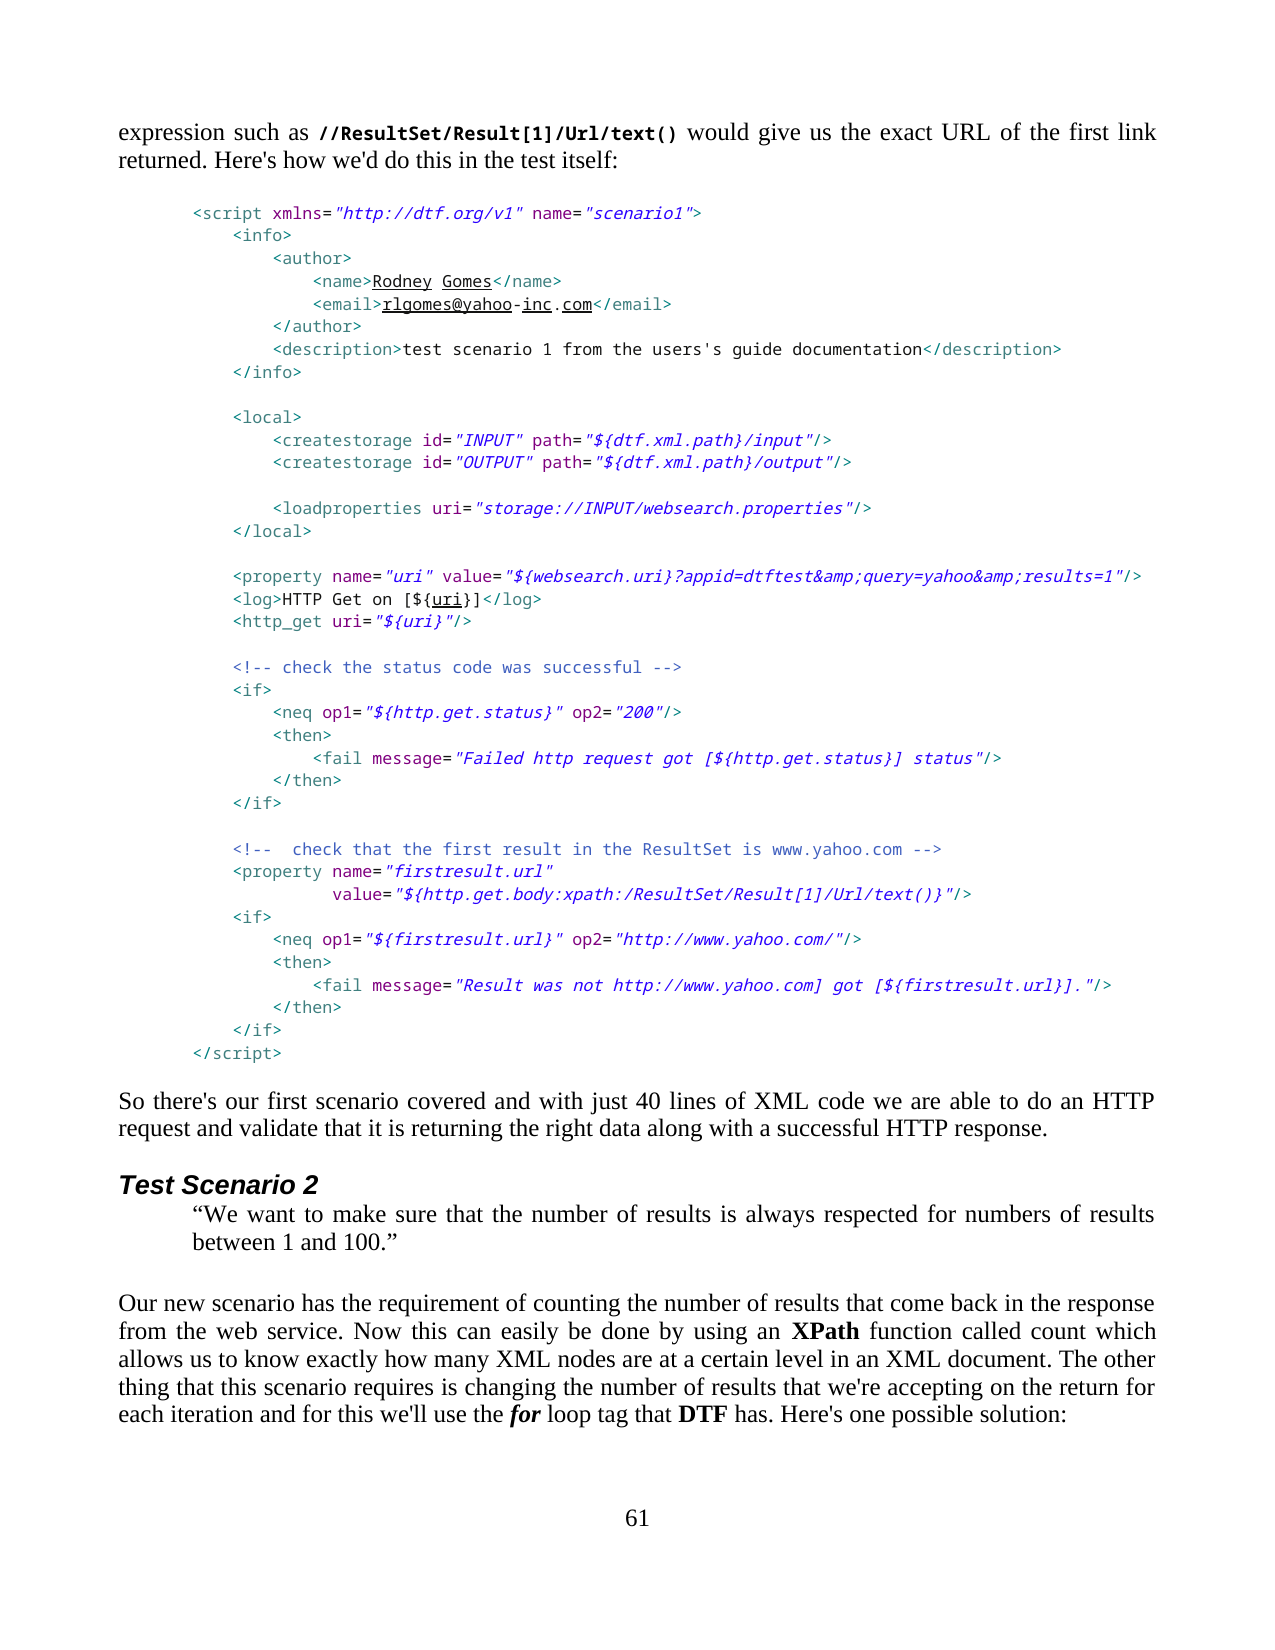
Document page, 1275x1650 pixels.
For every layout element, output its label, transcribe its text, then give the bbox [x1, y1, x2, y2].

text <author> [192, 247, 1157, 269]
text <description>test scenario 1 from the users's guide documentation</description> [192, 337, 1157, 360]
list “We want to make sure that the number of results is always respected for numbers of results between 1 and 100.” [192, 1200, 1157, 1256]
text <!-- check the status code was successful --> [192, 655, 1157, 678]
text value="${http.get.body:xpath:/ResultSet/Result[1]/Url/text()}"/> [192, 882, 1157, 905]
text <loadproperties uri="storage://INPUT/websearch.properties"/> [192, 496, 1157, 519]
text <http_get uri="${uri}"/> [192, 610, 1157, 633]
subtitle Test Scenario 2 [118, 1170, 1157, 1200]
text <local> [192, 406, 1157, 428]
text </info> [192, 360, 1157, 383]
text </then> [192, 769, 1157, 792]
text <fail message="Result was not http://www.yahoo.com] got [${firstresult.url}]."/> [192, 973, 1157, 996]
text </then> [192, 996, 1157, 1019]
text <createstorage id="OUTPUT" path="${dtf.xml.path}/output"/> [192, 451, 1157, 474]
text <neq op1="${http.get.status}" op2="200"/> [192, 701, 1157, 723]
text </if> [192, 1019, 1157, 1041]
text Our new scenario has the requirement of counting the number of results that come back in the response from the web service. Now this can easily be done by using an XPath function called count which allows us to know exactly how many XML nodes are at a certain level in an XML document. The other thing that this scenario requires is changing the number of results that we're accepting on the return for each iteration and for this we'll use the for loop tag that DTF has. Here's one possible solution: [118, 1289, 1157, 1428]
text So there's our first scenario covered and with just 40 lines of XML code we are able to do an HTTP request and validate that it is returning the right data along with a successful HTTP response. [118, 1087, 1157, 1142]
text <property name="firstresult.url" [192, 860, 1157, 882]
text <then> [192, 951, 1157, 973]
text <!-- check that the first result in the ResultSet is www.yahoo.com --> [192, 837, 1157, 860]
text <info> [192, 224, 1157, 247]
text <log>HTTP Get on [${uri}]</log> [192, 587, 1157, 610]
text expression such as //ResultSet/Result[1]/Url/text() would give us the exact URL of the first link returned. Here's how we'd do this in the test itself: [118, 118, 1157, 173]
text </local> [192, 519, 1157, 542]
text <email>rlgomes@yahoo-inc.com</email> [192, 292, 1157, 315]
text <then> [192, 723, 1157, 746]
text <createstorage id="INPUT" path="${dtf.xml.path}/input"/> [192, 428, 1157, 451]
text <fail message="Failed http request got [${http.get.status}] status"/> [192, 746, 1157, 769]
text <name>Rodney Gomes</name> [192, 269, 1157, 292]
text </script> [192, 1041, 1157, 1064]
text <property name="uri" value="${websearch.uri}?appid=dtftest&amp;query=yahoo&amp;results=1"/> [192, 564, 1157, 587]
text <script xmlns="http://dtf.org/v1" name="scenario1"> [192, 201, 1157, 224]
text </author> [192, 315, 1157, 337]
text <if> [192, 905, 1157, 928]
text <if> [192, 678, 1157, 701]
text </if> [192, 792, 1157, 814]
text <neq op1="${firstresult.url}" op2="http://www.yahoo.com/"/> [192, 928, 1157, 951]
